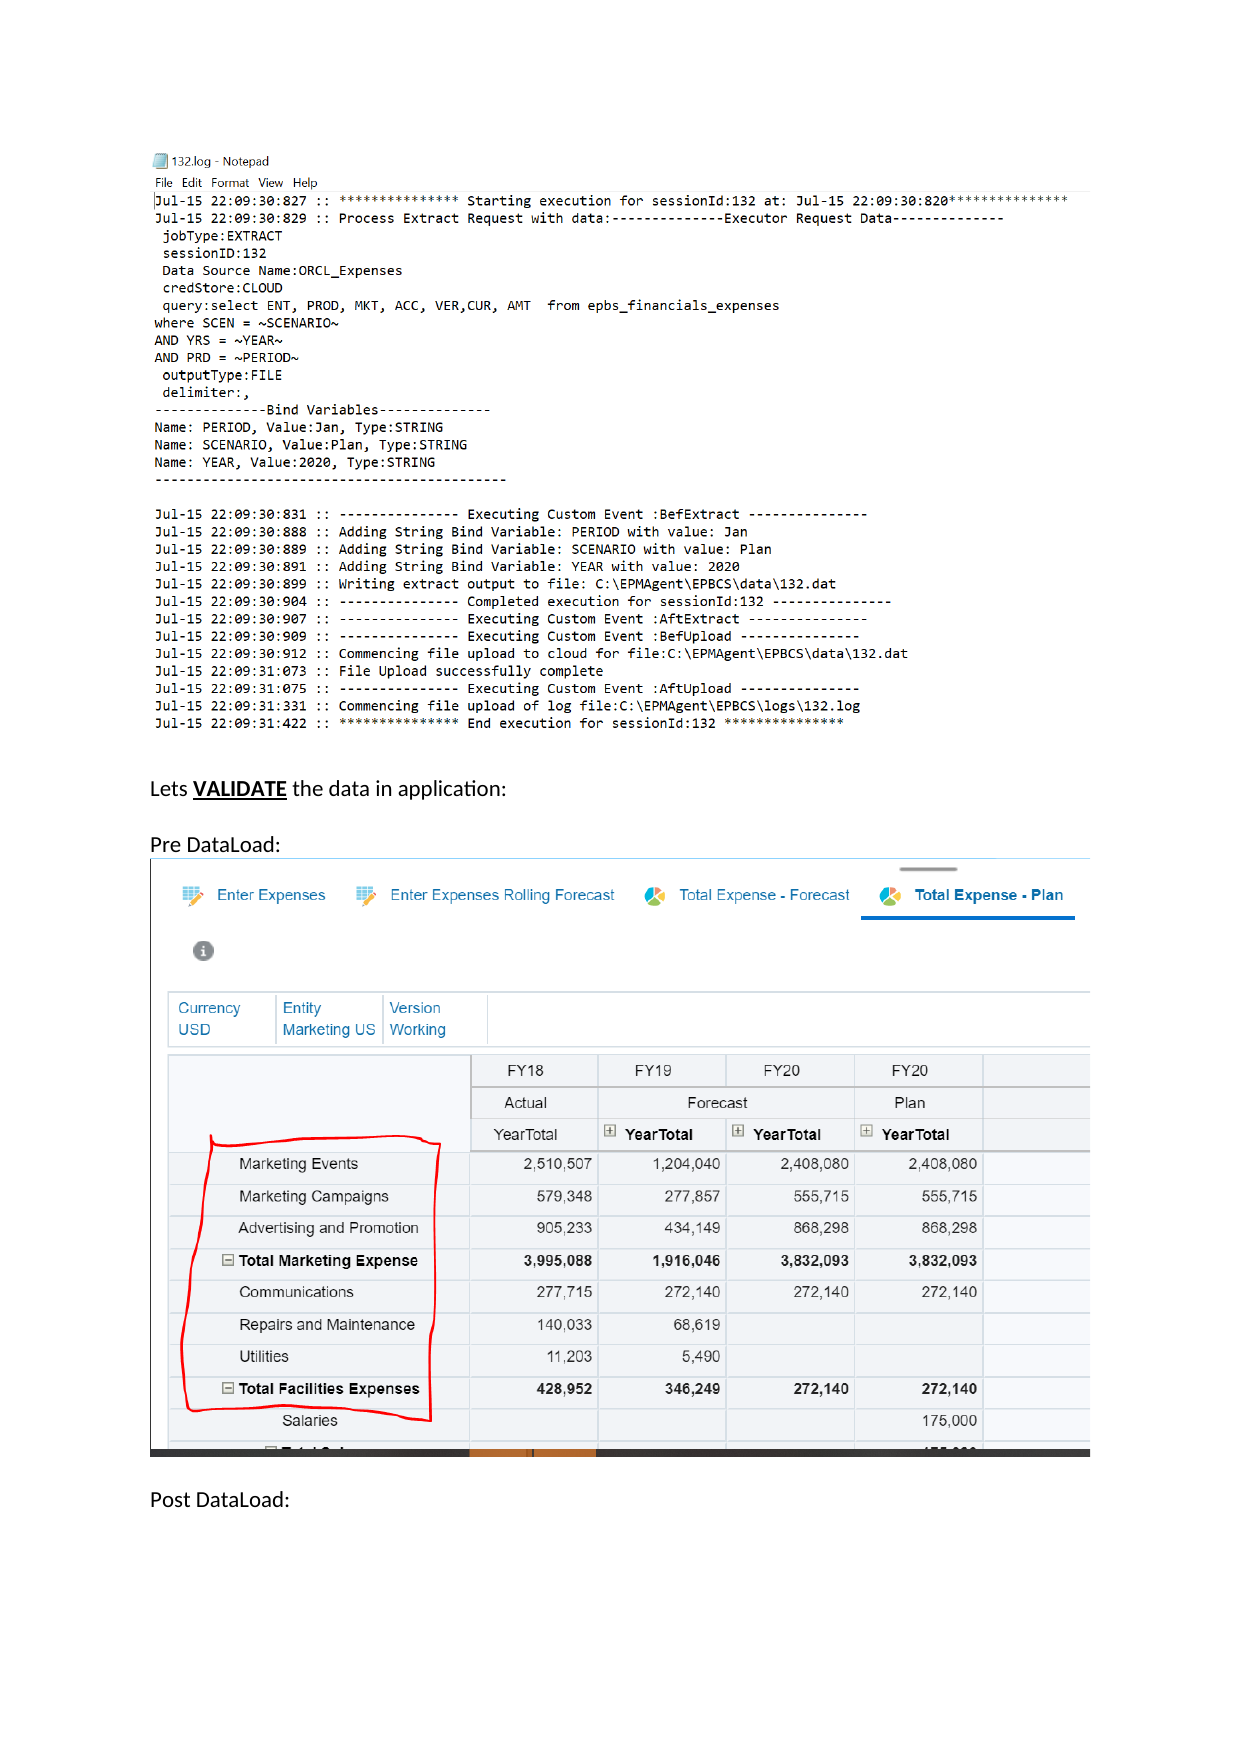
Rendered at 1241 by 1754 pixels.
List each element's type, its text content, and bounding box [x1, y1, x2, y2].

text Pre DataLoad: [150, 830, 1090, 858]
text Lets VALIDATE the data in application: [150, 774, 1090, 802]
text Post DataLoad: [150, 1485, 1090, 1513]
